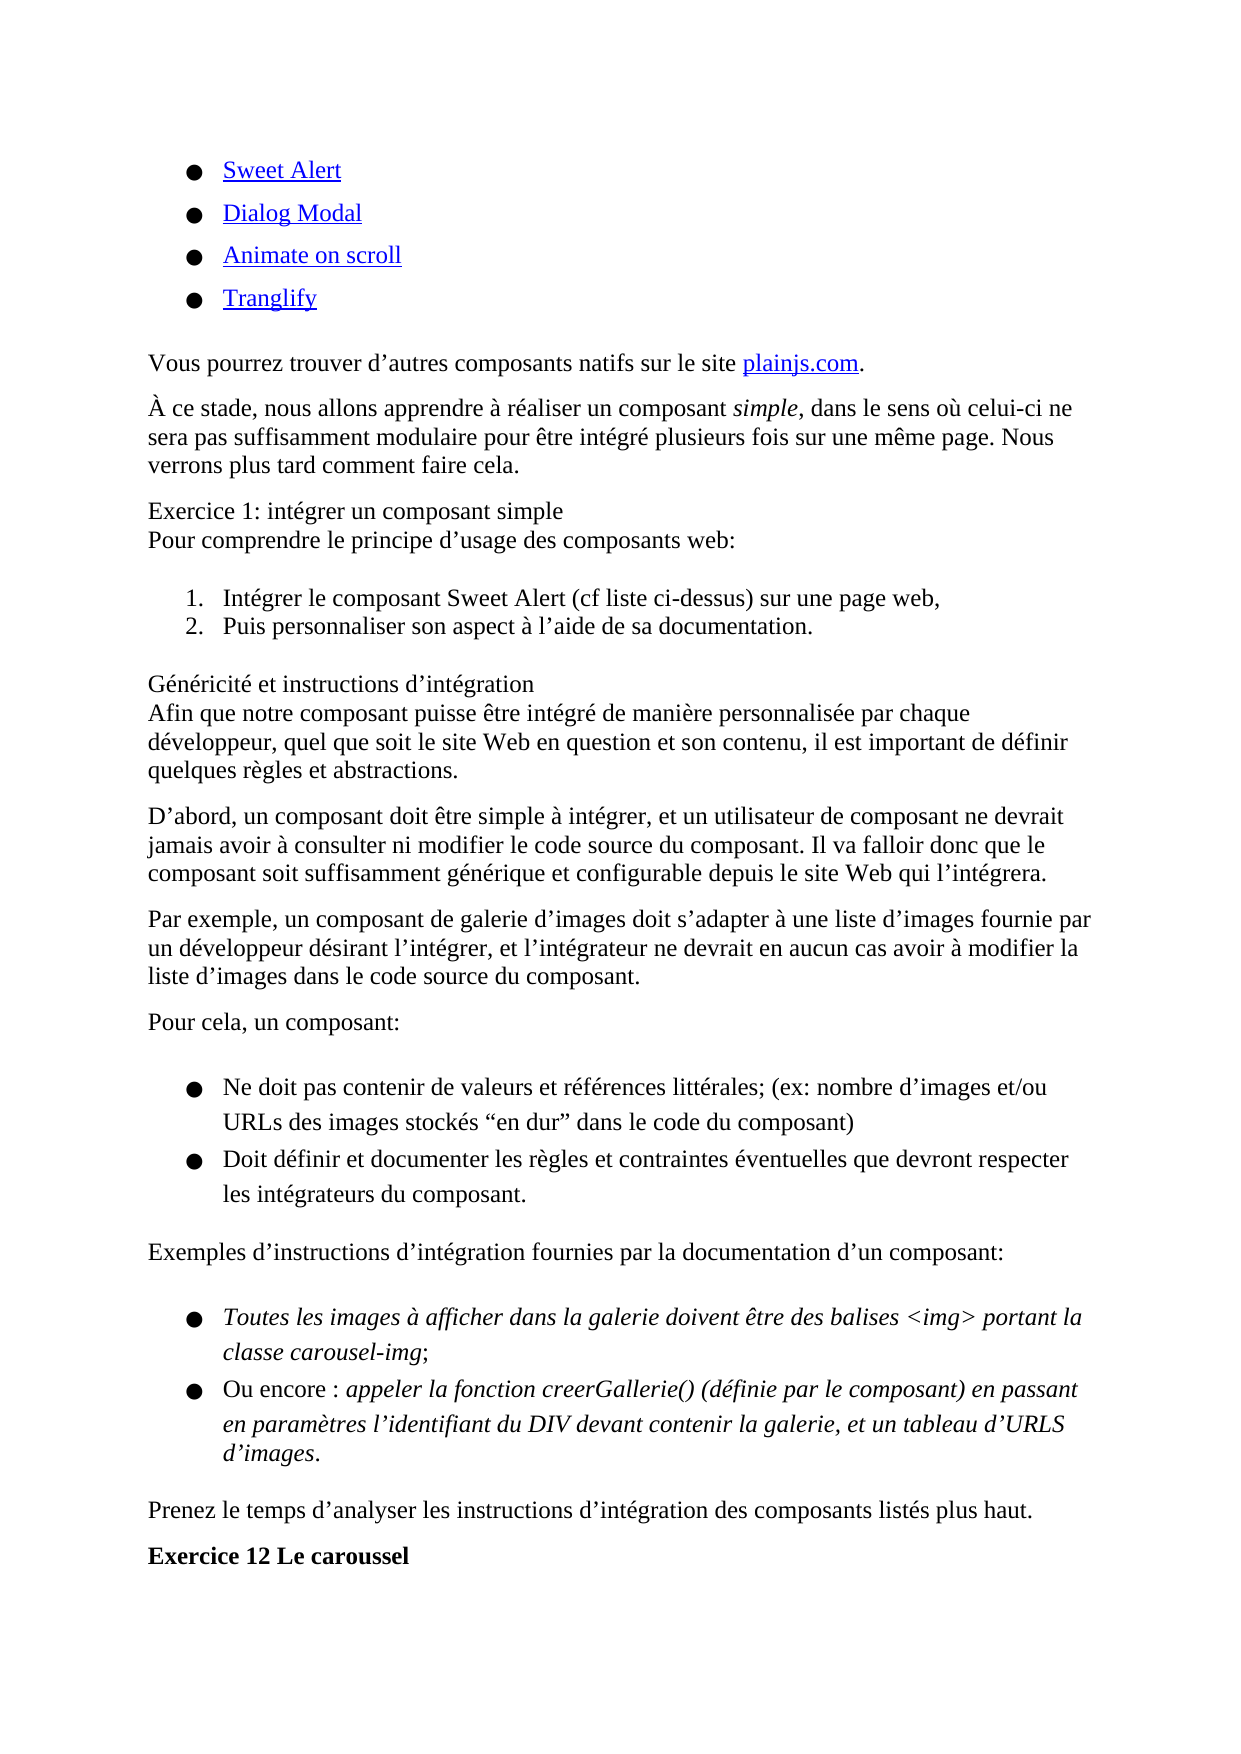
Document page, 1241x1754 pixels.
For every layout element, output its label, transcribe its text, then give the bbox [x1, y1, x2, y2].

list Doit définir et documenter les règles et contraintes éventuelles que devront respecter les intégrateurs du composant. [185, 1136, 1093, 1208]
list Dialog Modal [185, 190, 1093, 233]
text D’abord, un composant doit être simple à intégrer, et un utilisateur de composant ne devrait jamais avoir à consulter ni modifier le code source du composant. Il va falloir donc que le composant soit suffisamment générique et configurable depuis le site Web qui l’intégrera. [148, 801, 1093, 887]
text Exercice 12 Le caroussel [148, 1541, 1093, 1570]
subtitle Exercice 1: intégrer un composant simple [148, 496, 1093, 525]
text À ce stade, nous allons apprendre à réaliser un composant simple, dans le sens où celui-ci ne sera pas suffisamment modulaire pour être intégré plusieurs fois sur une même page. Nous verrons plus tard comment faire cela. [148, 393, 1093, 479]
subtitle Généricité et instructions d’intégration [148, 669, 1093, 698]
list Ne doit pas contenir de valeurs et références littérales; (ex: nombre d’images et/ou URLs des images stockés “en dur” dans le code du composant) [185, 1065, 1093, 1136]
text Prenez le temps d’analyser les instructions d’intégration des composants listés plus haut. [148, 1496, 1093, 1524]
text Pour comprendre le principe d’usage des composants web: [148, 525, 1093, 553]
list Tranglify [185, 276, 1093, 318]
list Toutes les images à afficher dans la galerie doivent être des balises <img> portant la classe carousel-img; [185, 1295, 1093, 1366]
text Pour cela, un composant: [148, 1007, 1093, 1036]
list Animate on scroll [185, 233, 1093, 276]
list Sweet Alert [185, 148, 1093, 190]
text Vous pourrez trouver d’autres composants natifs sur le site plainjs.com. [148, 348, 1093, 376]
list Intégrer le composant Sweet Alert (cf liste ci-dessus) sur une page web, [185, 583, 1093, 611]
list Puis personnaliser son aspect à l’aide de sa documentation. [185, 611, 1093, 640]
text Exemples d’instructions d’intégration fournies par la documentation d’un composant: [148, 1237, 1093, 1266]
text Par exemple, un composant de galerie d’images doit s’adapter à une liste d’images fournie par un développeur désirant l’intégrer, et l’intégrateur ne devrait en aucun cas avoir à modifier la liste d’images dans le code source du composant. [148, 904, 1093, 990]
list Ou encore : appeler la fonction creerGallerie() (définie par le composant) en passant en paramètres l’identifiant du DIV devant contenir la galerie, et un tableau d’URLS d’images. [185, 1366, 1093, 1466]
text Afin que notre composant puisse être intégré de manière personnalisée par chaque développeur, quel que soit le site Web en question et son contenu, il est important de définir quelques règles et abstractions. [148, 698, 1093, 784]
